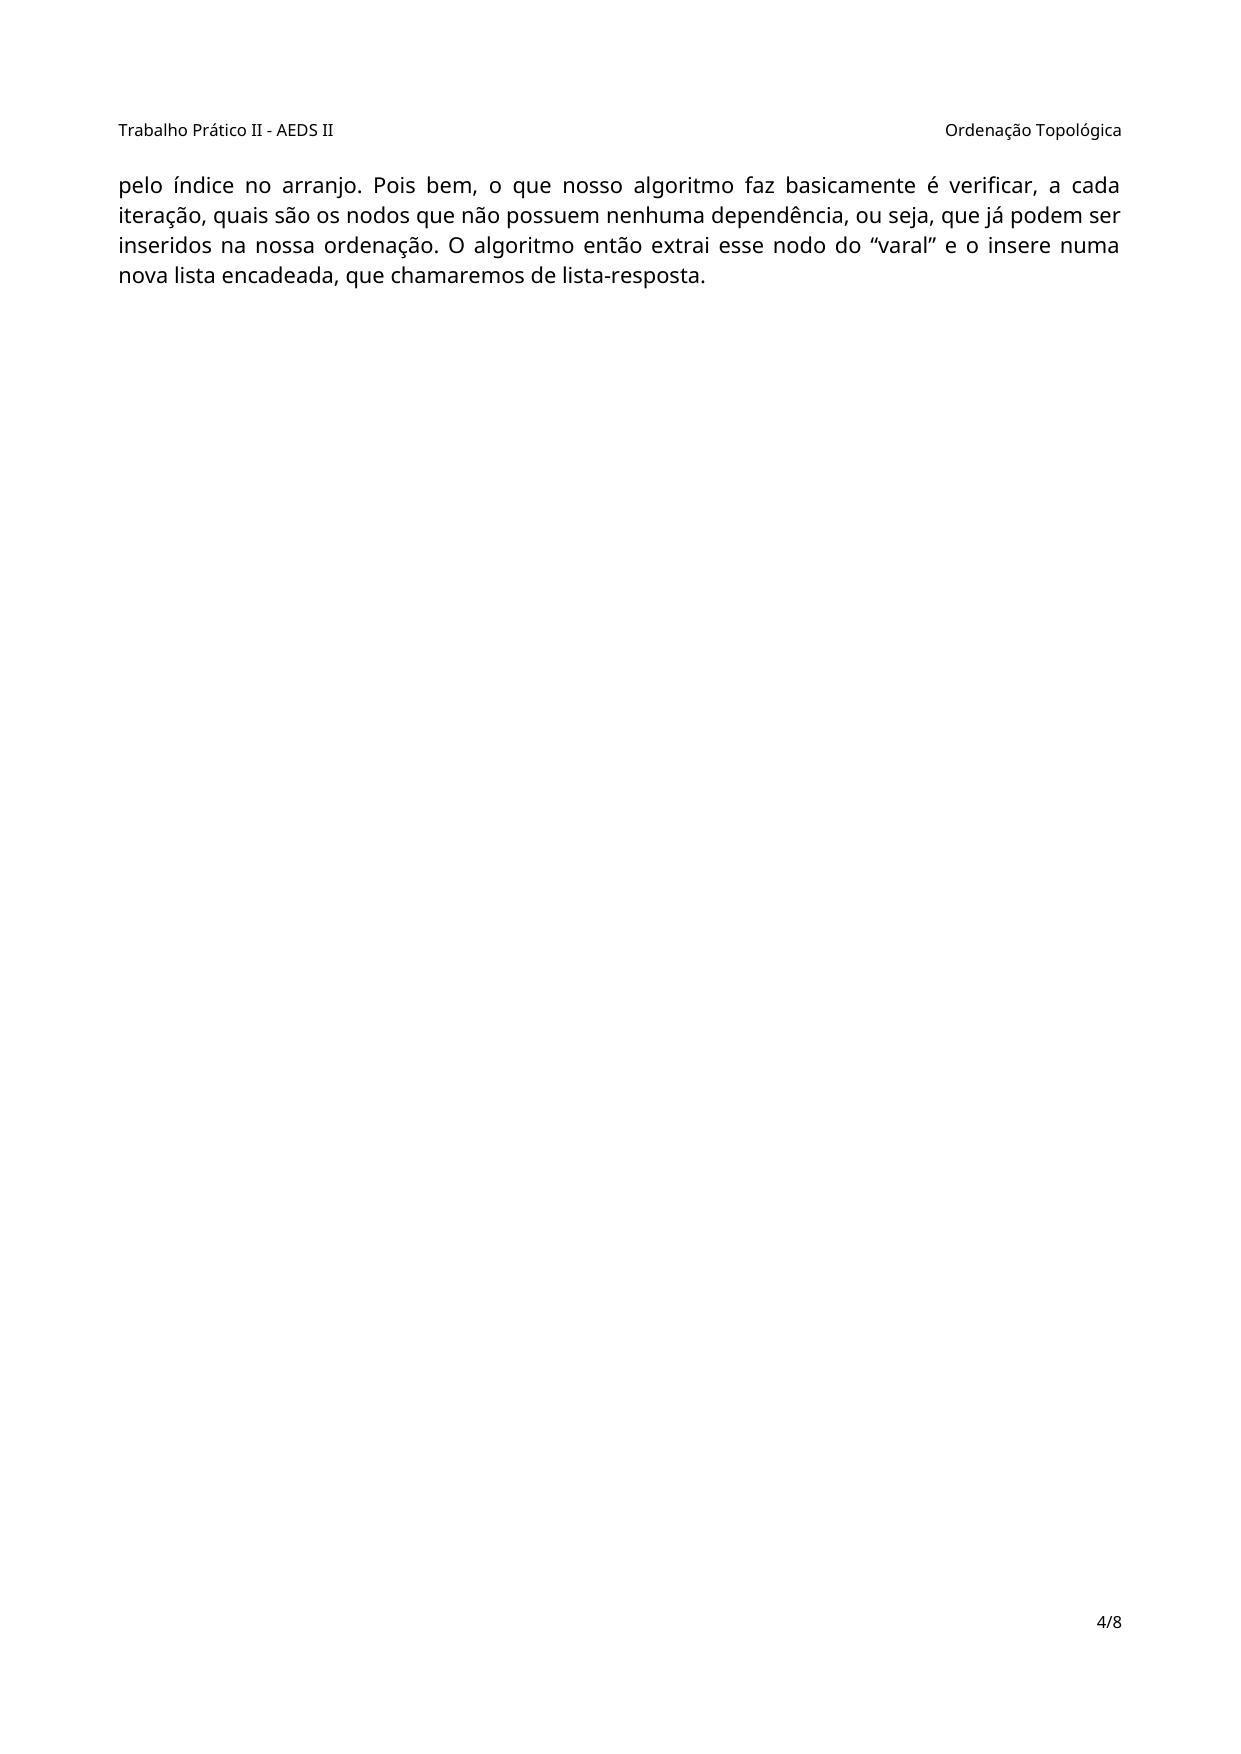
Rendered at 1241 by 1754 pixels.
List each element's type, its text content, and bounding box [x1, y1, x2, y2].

text pelo índice no arranjo. Pois bem, o que nosso algoritmo faz basicamente é verificar, a cada iteração, quais são os nodos que não possuem nenhuma dependência, ou seja, que já podem ser inseridos na nossa ordenação. O algoritmo então extrai esse nodo do “varal” e o insere numa nova lista encadeada, que chamaremos de lista-resposta. [118, 170, 1122, 289]
